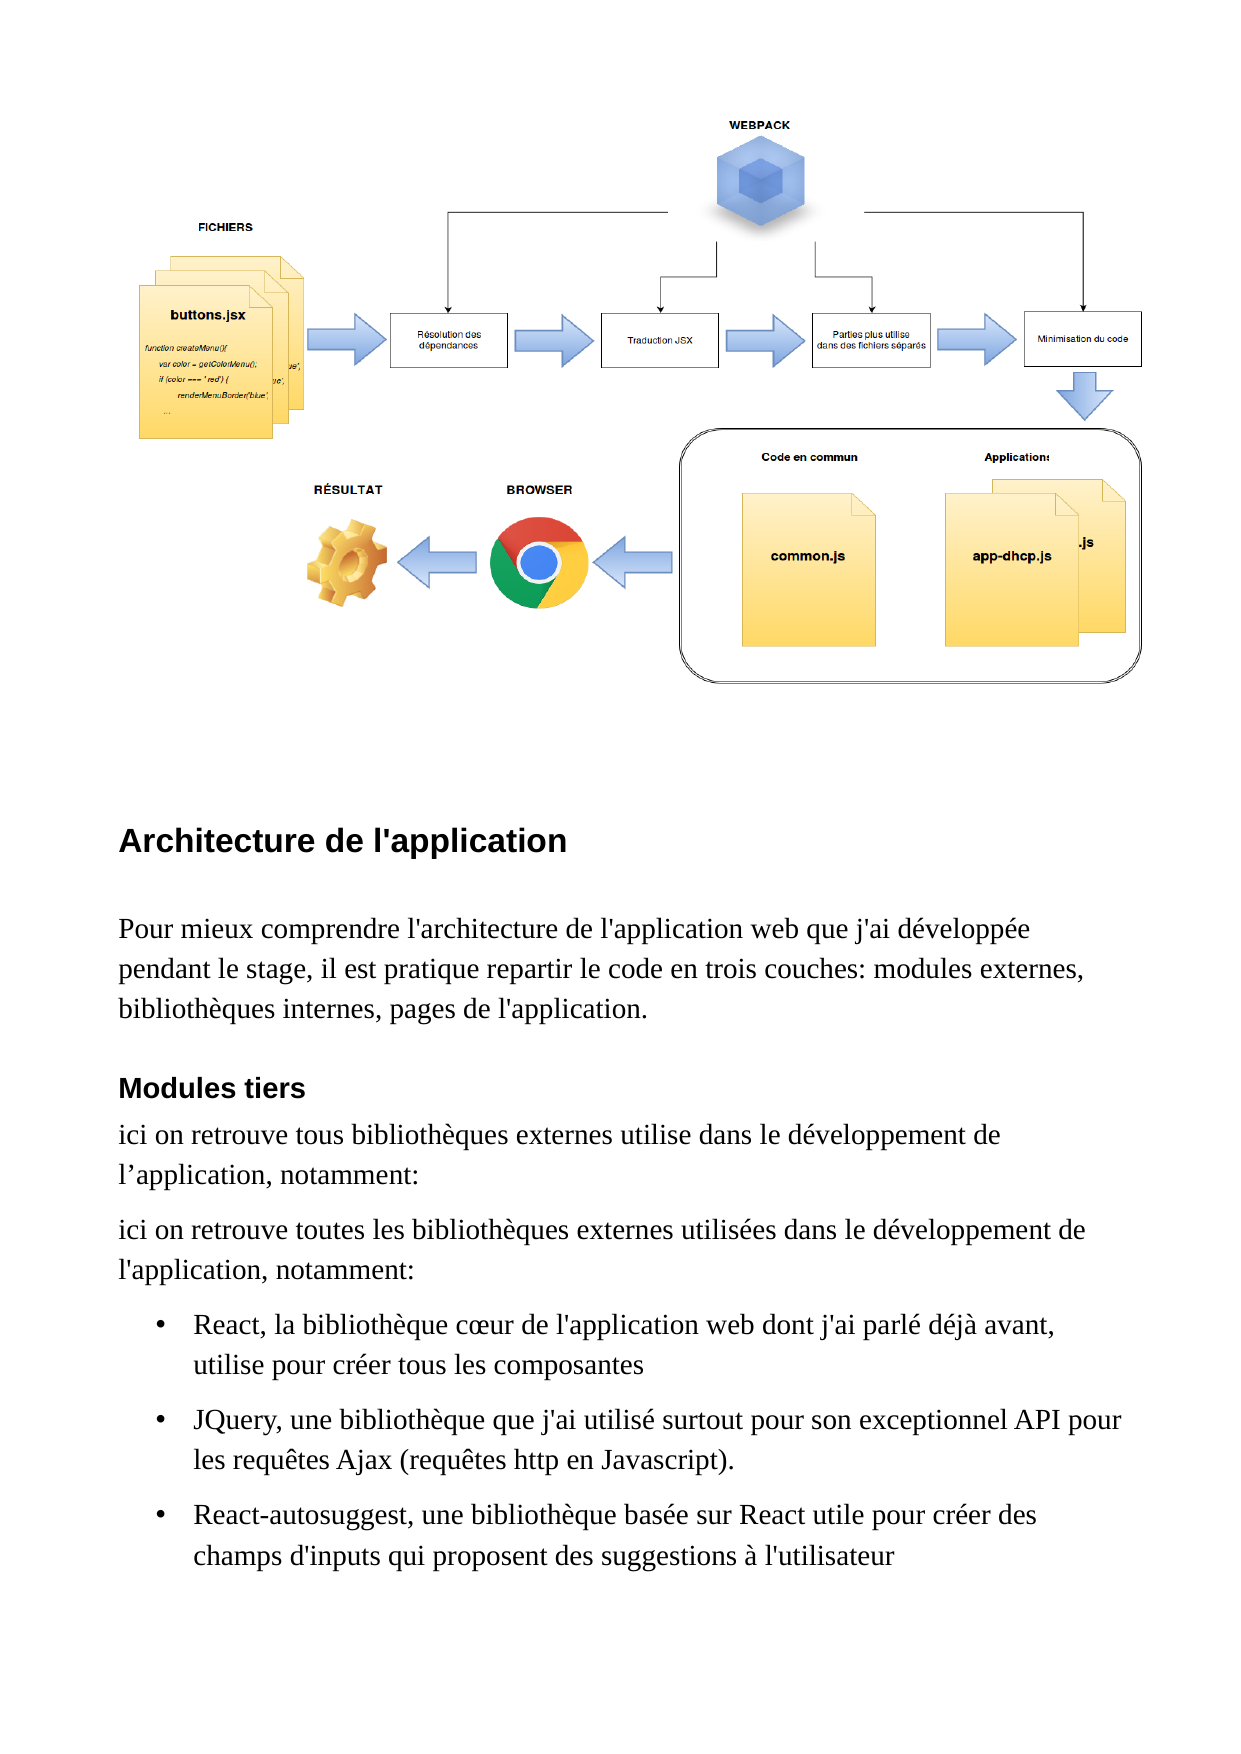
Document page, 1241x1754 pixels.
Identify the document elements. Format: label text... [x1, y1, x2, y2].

subtitle Architecture de l'application [118, 821, 1122, 898]
list React-autosuggest, une bibliothèque basée sur React utile pour créer des champs d'inputs qui proposent des suggestions à l'utilisateur [156, 1497, 1122, 1571]
list JQuery, une bibliothèque que j'ai utilisé surtout pour son exceptionnel API pour les requêtes Ajax (requêtes http en Javascript). [156, 1402, 1122, 1476]
text Pour mieux comprendre l'architecture de l'application web que j'ai développée pendant le stage, il est pratique repartir le code en trois couches: modules externes, bibliothèques internes, pages de l'application. [118, 911, 1122, 1025]
list React, la bibliothèque cœur de l'application web dont j'ai parlé déjà avant, utilise pour créer tous les composantes [156, 1307, 1122, 1381]
text ici on retrouve toutes les bibliothèques externes utilisées dans le développement de l'application, notamment: [118, 1212, 1122, 1286]
text ici on retrouve tous bibliothèques externes utilise dans le développement de l’application, notamment: [118, 1117, 1122, 1191]
subtitle Modules tiers [118, 1071, 1122, 1104]
